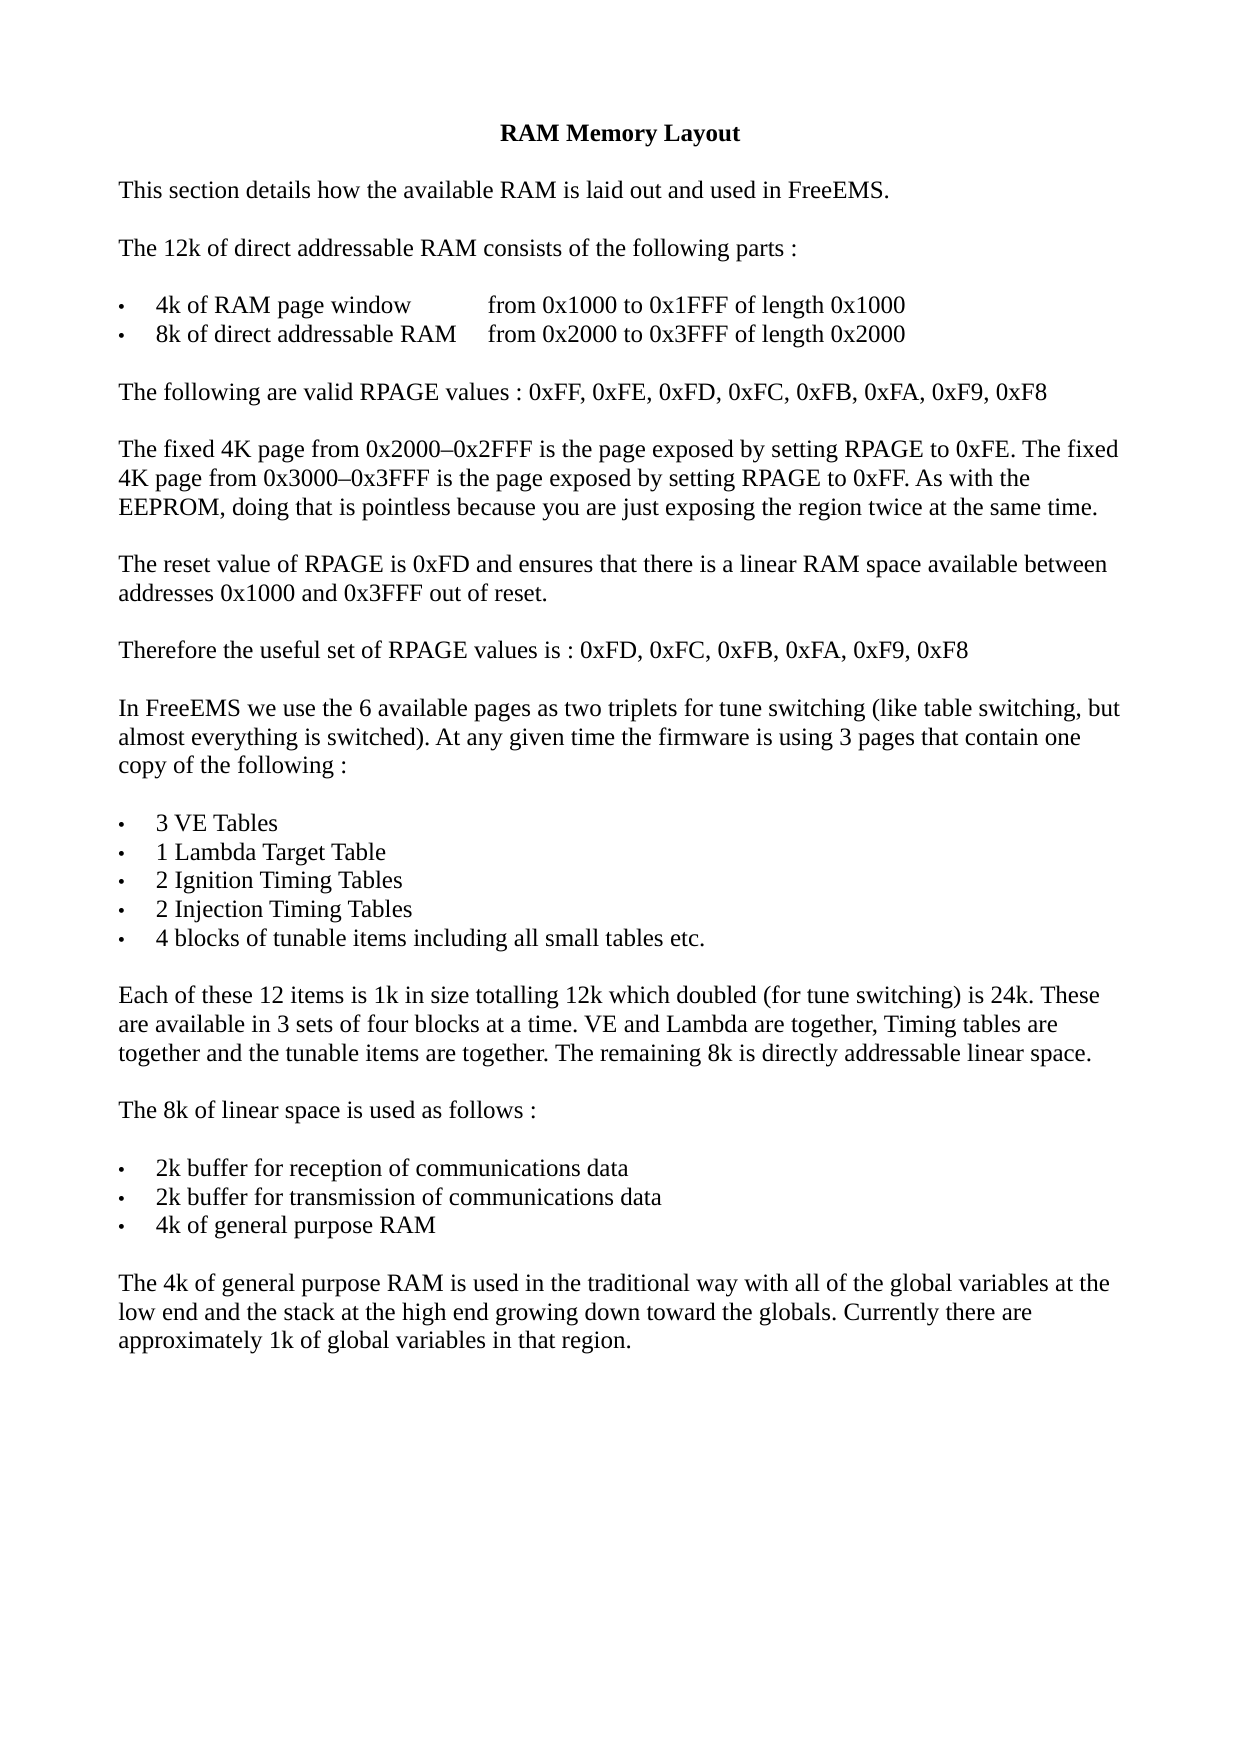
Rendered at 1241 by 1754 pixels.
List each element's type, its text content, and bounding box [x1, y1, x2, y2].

text RAM Memory Layout [118, 118, 1122, 147]
list 3 VE Tables [118, 808, 1122, 837]
list 2k buffer for transmission of communications data [118, 1182, 1122, 1211]
text The fixed 4K page from 0x2000–0x2FFF is the page exposed by setting RPAGE to 0xFE. The fixed 4K page from 0x3000–0x3FFF is the page exposed by setting RPAGE to 0xFF. As with the EEPROM, doing that is pointless because you are just exposing the region twice at the same time. [118, 434, 1122, 521]
text Each of these 12 items is 1k in size totalling 12k which doubled (for tune switching) is 24k. These are available in 3 sets of four blocks at a time. VE and Lambda are together, Timing tables are together and the tunable items are together. The remaining 8k is directly addressable linear space. [118, 981, 1122, 1067]
text In FreeEMS we use the 6 available pages as two triplets for tune switching (like table switching, but almost everything is switched). At any given time the firmware is using 3 pages that contain one copy of the following : [118, 693, 1122, 779]
list 4k of RAM page window from 0x1000 to 0x1FFF of length 0x1000 [118, 291, 1122, 319]
text The 4k of general purpose RAM is used in the traditional way with all of the global variables at the low end and the stack at the high end growing down toward the globals. Currently there are approximately 1k of global variables in that region. [118, 1268, 1122, 1354]
text This section details how the available RAM is laid out and used in FreeEMS. [118, 176, 1122, 204]
list 2 Ignition Timing Tables [118, 866, 1122, 894]
text The 8k of linear space is used as follows : [118, 1096, 1122, 1124]
list 2k buffer for reception of communications data [118, 1153, 1122, 1182]
list 1 Lambda Target Table [118, 837, 1122, 866]
text The reset value of RPAGE is 0xFD and ensures that there is a linear RAM space available between addresses 0x1000 and 0x3FFF out of reset. [118, 549, 1122, 607]
list 4 blocks of tunable items including all small tables etc. [118, 923, 1122, 952]
text The 12k of direct addressable RAM consists of the following parts : [118, 233, 1122, 262]
list 2 Injection Timing Tables [118, 894, 1122, 923]
text The following are valid RPAGE values : 0xFF, 0xFE, 0xFD, 0xFC, 0xFB, 0xFA, 0xF9, 0xF8 [118, 377, 1122, 406]
list 8k of direct addressable RAM from 0x2000 to 0x3FFF of length 0x2000 [118, 319, 1122, 348]
list 4k of general purpose RAM [118, 1211, 1122, 1239]
text Therefore the useful set of RPAGE values is : 0xFD, 0xFC, 0xFB, 0xFA, 0xF9, 0xF8 [118, 636, 1122, 664]
